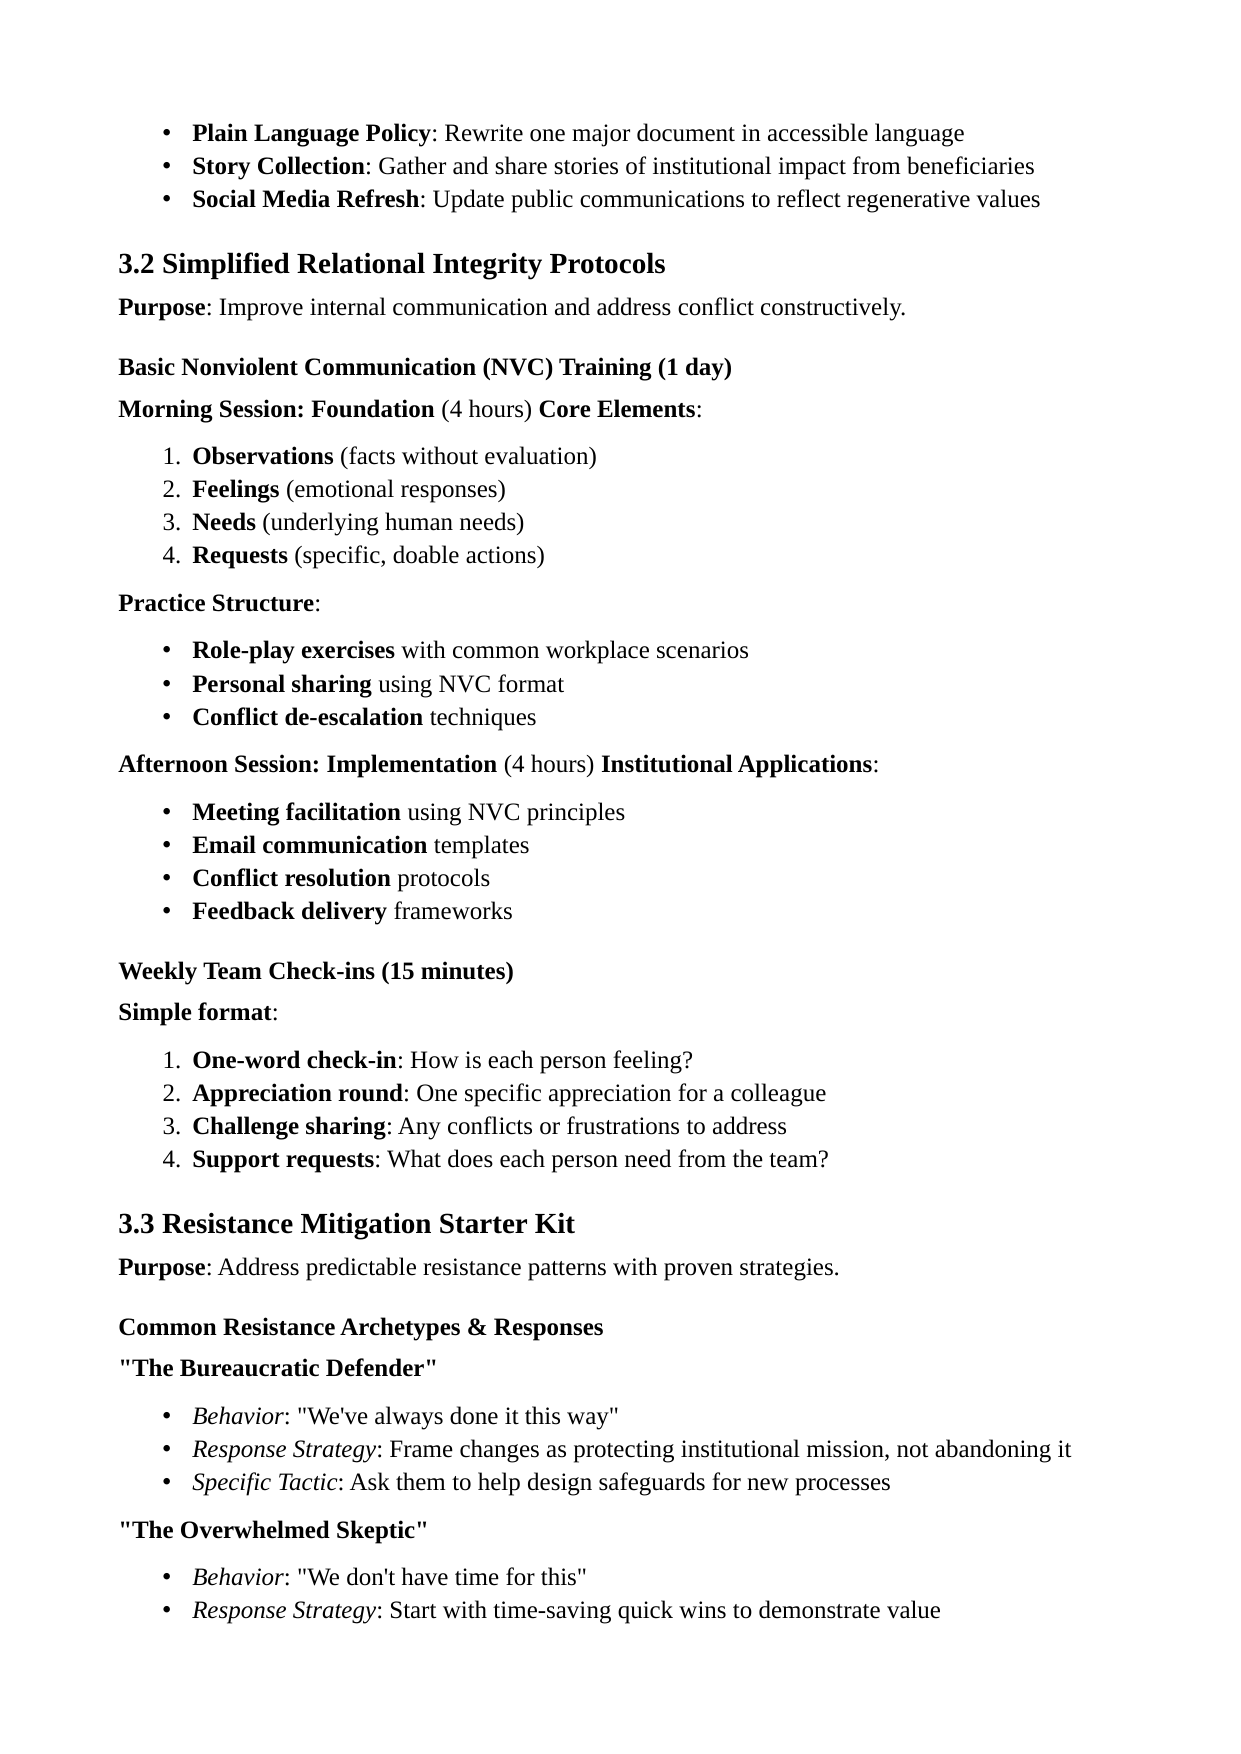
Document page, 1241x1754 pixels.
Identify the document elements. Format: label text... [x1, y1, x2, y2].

list Response Strategy: Frame changes as protecting institutional mission, not abandoning it [162, 1434, 1122, 1463]
list Behavior: "We've always done it this way" [162, 1401, 1122, 1430]
list Conflict resolution protocols [162, 863, 1122, 892]
list Challenge sharing: Any conflicts or frustrations to address [162, 1111, 1122, 1140]
list Response Strategy: Start with time-saving quick wins to demonstrate value [162, 1595, 1122, 1624]
text Purpose: Improve internal communication and address conflict constructively. [118, 292, 1122, 321]
list Feedback delivery frameworks [162, 896, 1122, 925]
list Support requests: What does each person need from the team? [162, 1144, 1122, 1173]
list Story Collection: Gather and share stories of institutional impact from beneficiaries [162, 151, 1122, 180]
text Morning Session: Foundation (4 hours) Core Elements: [118, 394, 1122, 422]
subtitle Weekly Team Check-ins (15 minutes) [118, 956, 1122, 985]
subtitle Common Resistance Archetypes & Responses [118, 1312, 1122, 1341]
text Afternoon Session: Implementation (4 hours) Institutional Applications: [118, 749, 1122, 778]
subtitle Basic Nonviolent Communication (NVC) Training (1 day) [118, 352, 1122, 381]
list Behavior: "We don't have time for this" [162, 1562, 1122, 1591]
subtitle 3.3 Resistance Mitigation Starter Kit [118, 1206, 1122, 1240]
text "The Bureaucratic Defender" [118, 1353, 1122, 1382]
list Plain Language Policy: Rewrite one major document in accessible language [162, 118, 1122, 147]
subtitle 3.2 Simplified Relational Integrity Protocols [118, 246, 1122, 280]
list Meeting facilitation using NVC principles [162, 797, 1122, 826]
list One-word check-in: How is each person feeling? [162, 1045, 1122, 1074]
text Simple format: [118, 997, 1122, 1026]
list Observations (facts without evaluation) [162, 441, 1122, 470]
list Role-play exercises with common workplace scenarios [162, 636, 1122, 664]
list Needs (underlying human needs) [162, 507, 1122, 536]
text Practice Structure: [118, 588, 1122, 617]
list Feelings (emotional responses) [162, 474, 1122, 503]
list Appreciation round: One specific appreciation for a colleague [162, 1078, 1122, 1107]
text Purpose: Address predictable resistance patterns with proven strategies. [118, 1252, 1122, 1281]
list Specific Tactic: Ask them to help design safeguards for new processes [162, 1467, 1122, 1496]
list Personal sharing using NVC format [162, 669, 1122, 697]
list Requests (specific, doable actions) [162, 540, 1122, 569]
list Social Media Refresh: Update public communications to reflect regenerative values [162, 184, 1122, 213]
list Conflict de-escalation techniques [162, 702, 1122, 730]
list Email communication templates [162, 830, 1122, 859]
text "The Overwhelmed Skeptic" [118, 1515, 1122, 1543]
